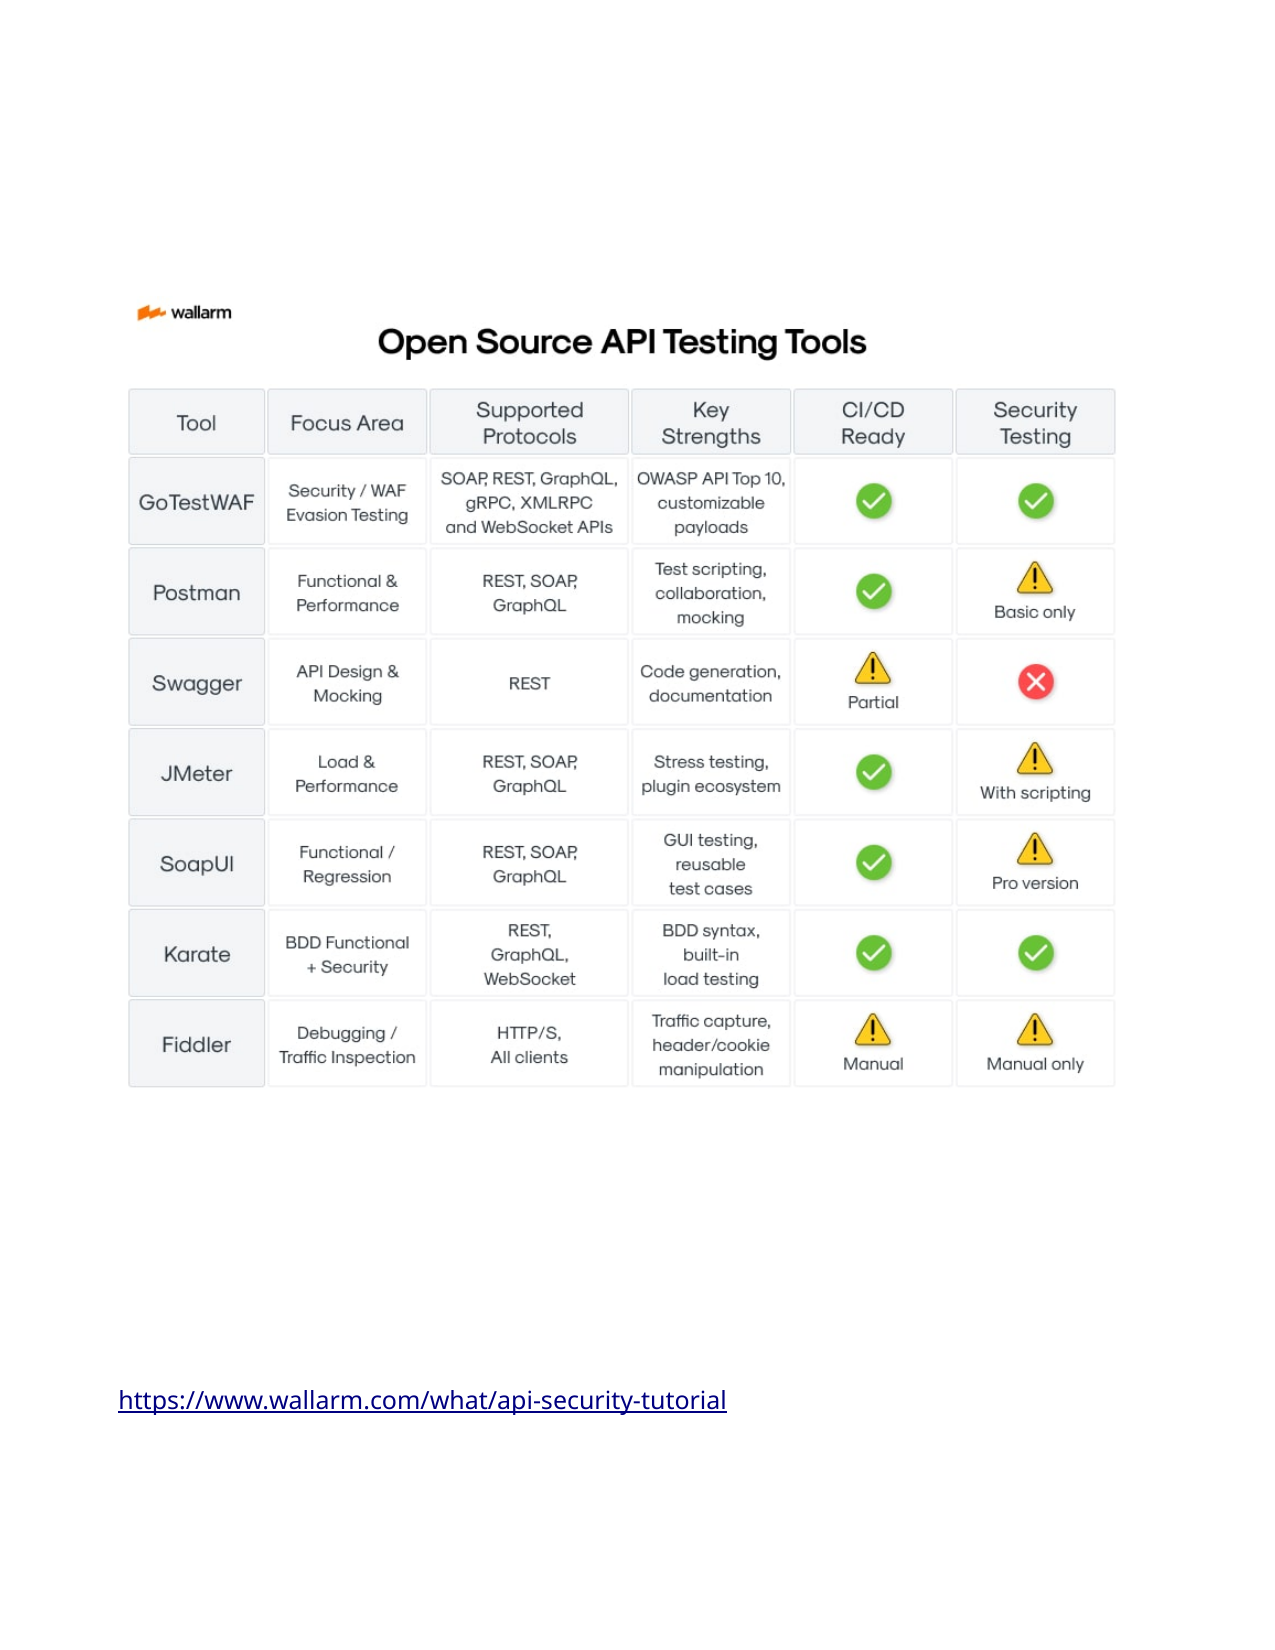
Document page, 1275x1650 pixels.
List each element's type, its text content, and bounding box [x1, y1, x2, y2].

picture [102, 296, 1142, 1105]
text https://www.wallarm.com/what/api-security-tutorial [118, 1382, 1157, 1416]
